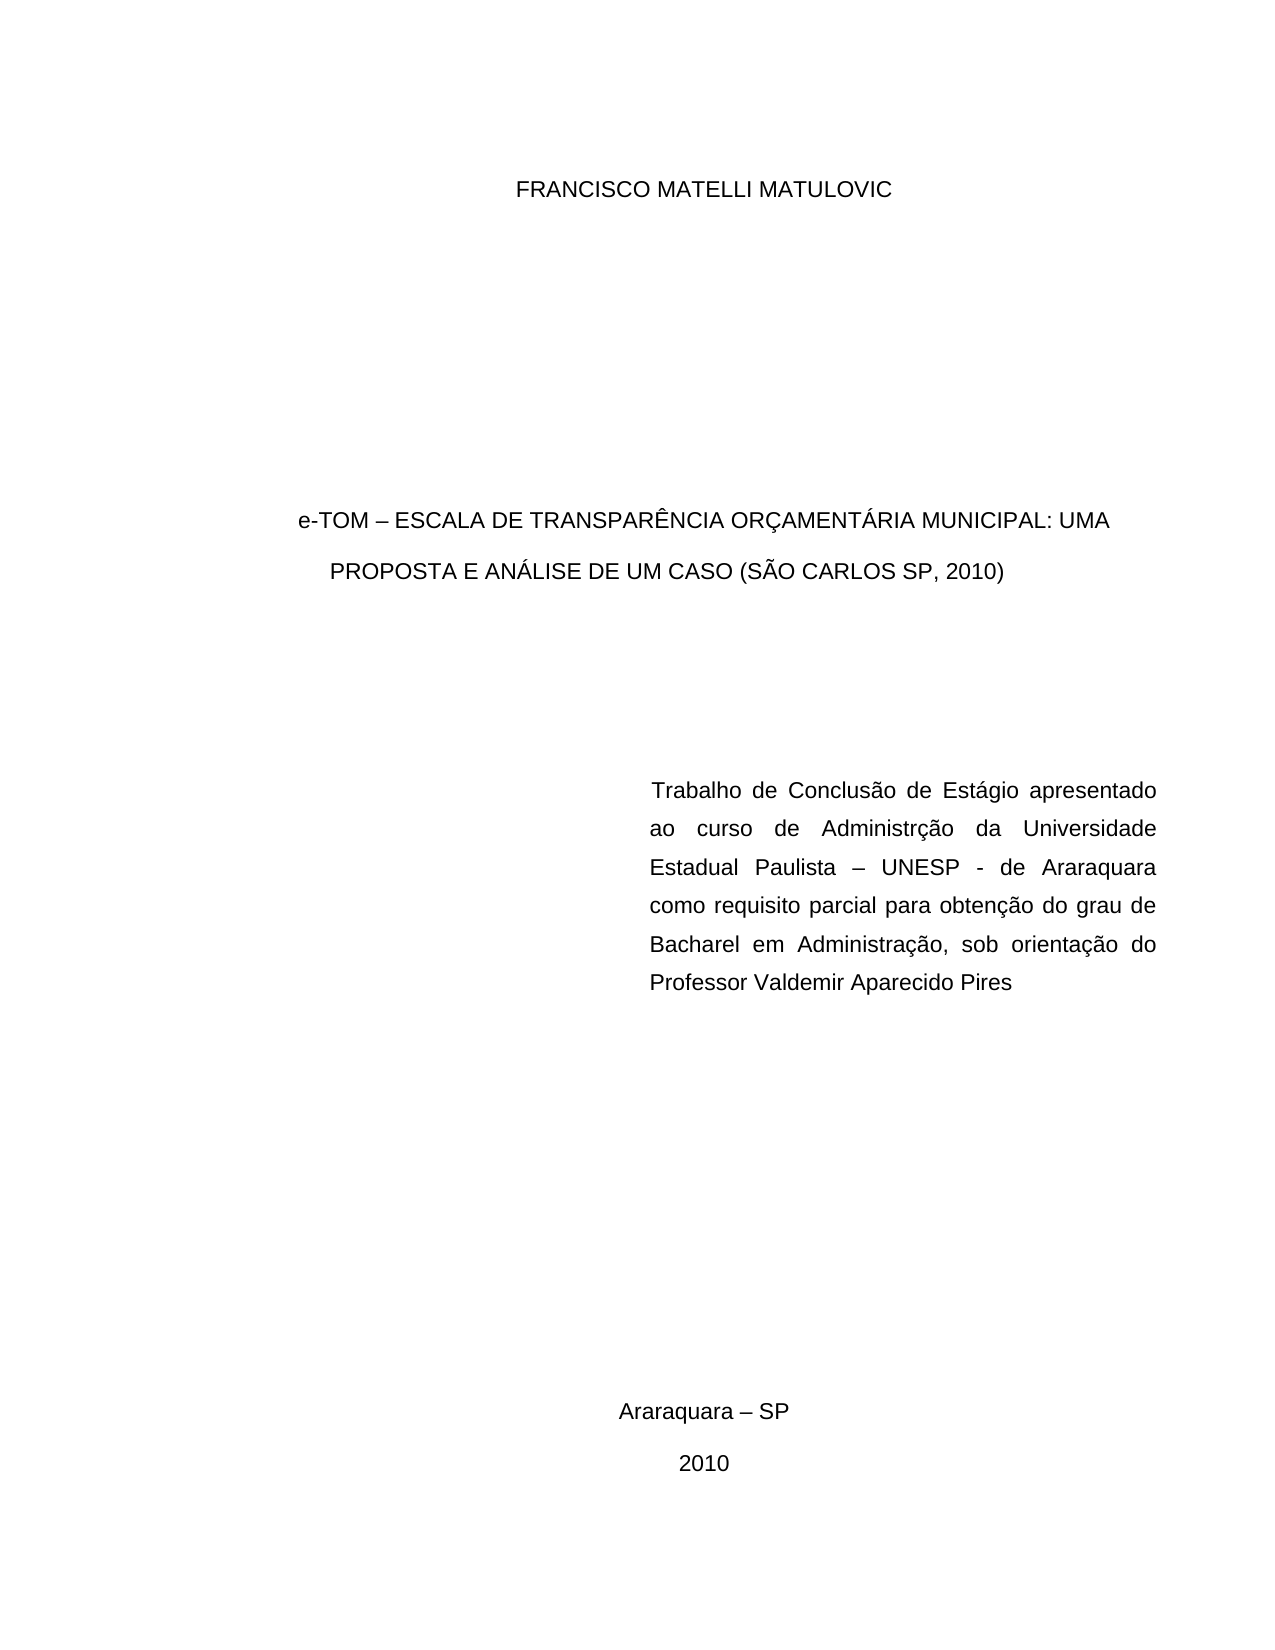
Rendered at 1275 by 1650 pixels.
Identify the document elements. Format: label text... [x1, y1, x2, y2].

text FRANCISCO MATELLI MATULOVIC [177, 177, 1157, 203]
text Trabalho de Conclusão de Estágio apresentado ao curso de Administrção da Universidade Estadual Paulista – UNESP - de Araraquara como requisito parcial para obtenção do grau de Bacharel em Administração, sob orientação do Professor Valdemir Aparecido Pires [649, 778, 1157, 995]
text Araraquara – SP [177, 1399, 1157, 1425]
text 2010 [177, 1450, 1157, 1476]
text e-TOM – ESCALA DE TRANSPARÊNCIA ORÇAMENTÁRIA MUNICIPAL: UMA PROPOSTA E ANÁLISE DE UM CASO (SÃO CARLOS SP, 2010) [177, 508, 1157, 584]
